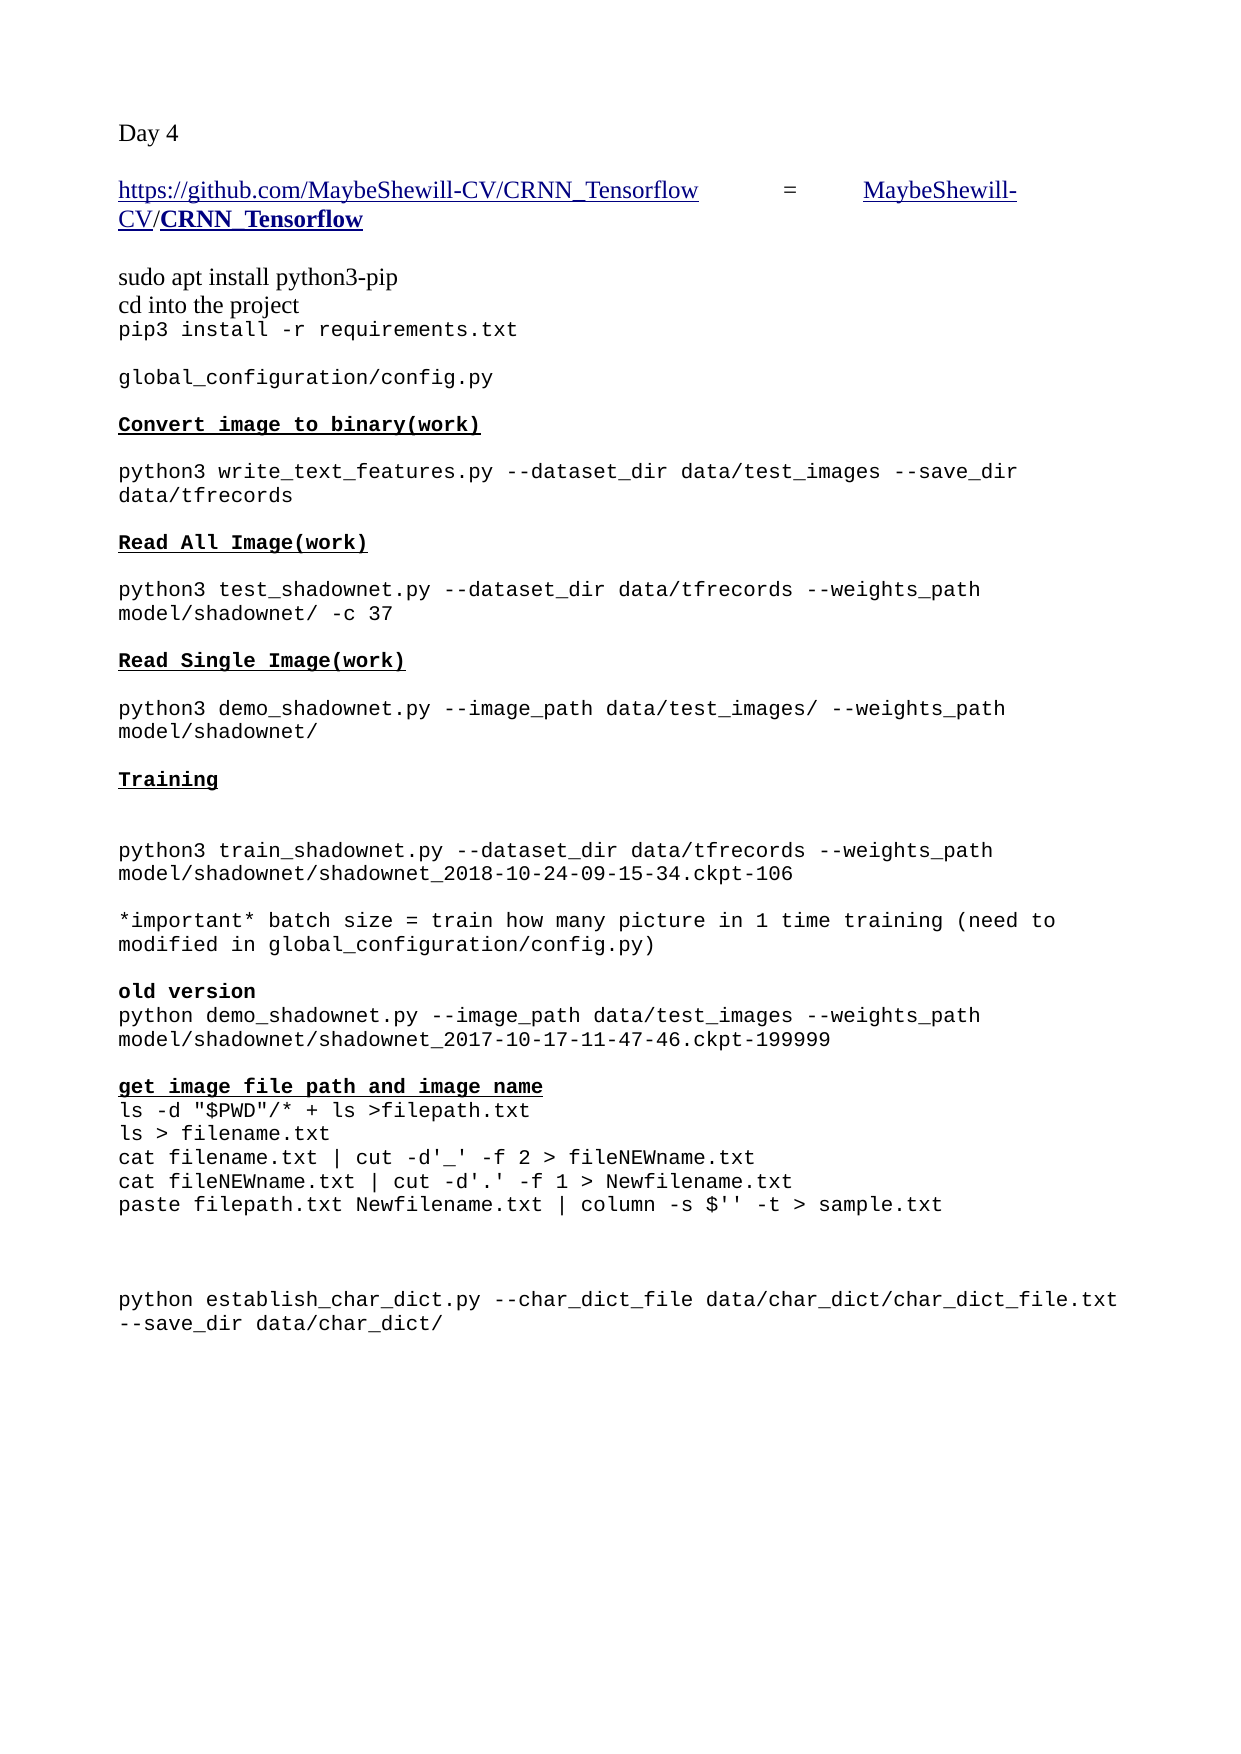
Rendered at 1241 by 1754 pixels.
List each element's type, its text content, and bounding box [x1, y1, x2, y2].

text Day 4 [118, 118, 1122, 147]
text ls -d "$PWD"/* + ls >filepath.txt [118, 1100, 1122, 1123]
text Convert image to binary(work) [118, 414, 1122, 438]
text Read All Image(work) [118, 532, 1122, 556]
text cat fileNEWname.txt | cut -d'.' -f 1 > Newfilename.txt [118, 1171, 1122, 1194]
text cat filename.txt | cut -d'_' -f 2 > fileNEWname.txt [118, 1147, 1122, 1171]
text old version [118, 981, 1122, 1005]
text Training [118, 769, 1122, 792]
text Read Single Image(work) [118, 650, 1122, 674]
text get image file path and image name [118, 1076, 1122, 1100]
text *important* batch size = train how many picture in 1 time training (need to modified in global_configuration/config.py) [118, 911, 1122, 958]
text sudo apt install python3-pip [118, 262, 1122, 291]
text python3 test_shadownet.py --dataset_dir data/tfrecords --weights_path model/shadownet/ -c 37 [118, 579, 1122, 627]
text https://github.com/MaybeShewill-CV/CRNN_Tensorflow = MaybeShewill-CV/CRNN_Tensorflow [118, 176, 1122, 233]
text python3 train_shadownet.py --dataset_dir data/tfrecords --weights_path model/shadownet/shadownet_2018-10-24-09-15-34.ckpt-106 [118, 839, 1122, 887]
text paste filepath.txt Newfilename.txt | column -s $'' -t > sample.txt [118, 1194, 1122, 1218]
text global_configuration/config.py [118, 367, 1122, 390]
text python demo_shadownet.py --image_path data/test_images --weights_path model/shadownet/shadownet_2017-10-17-11-47-46.ckpt-199999 [118, 1005, 1122, 1052]
text python3 write_text_features.py --dataset_dir data/test_images --save_dir data/tfrecords [118, 461, 1122, 508]
text python establish_char_dict.py --char_dict_file data/char_dict/char_dict_file.txt --save_dir data/char_dict/ [118, 1289, 1122, 1336]
text python3 demo_shadownet.py --image_path data/test_images/ --weights_path model/shadownet/ [118, 698, 1122, 745]
text ls > filename.txt [118, 1123, 1122, 1147]
text cd into the project [118, 291, 1122, 319]
text pip3 install -r requirements.txt [118, 319, 1122, 343]
